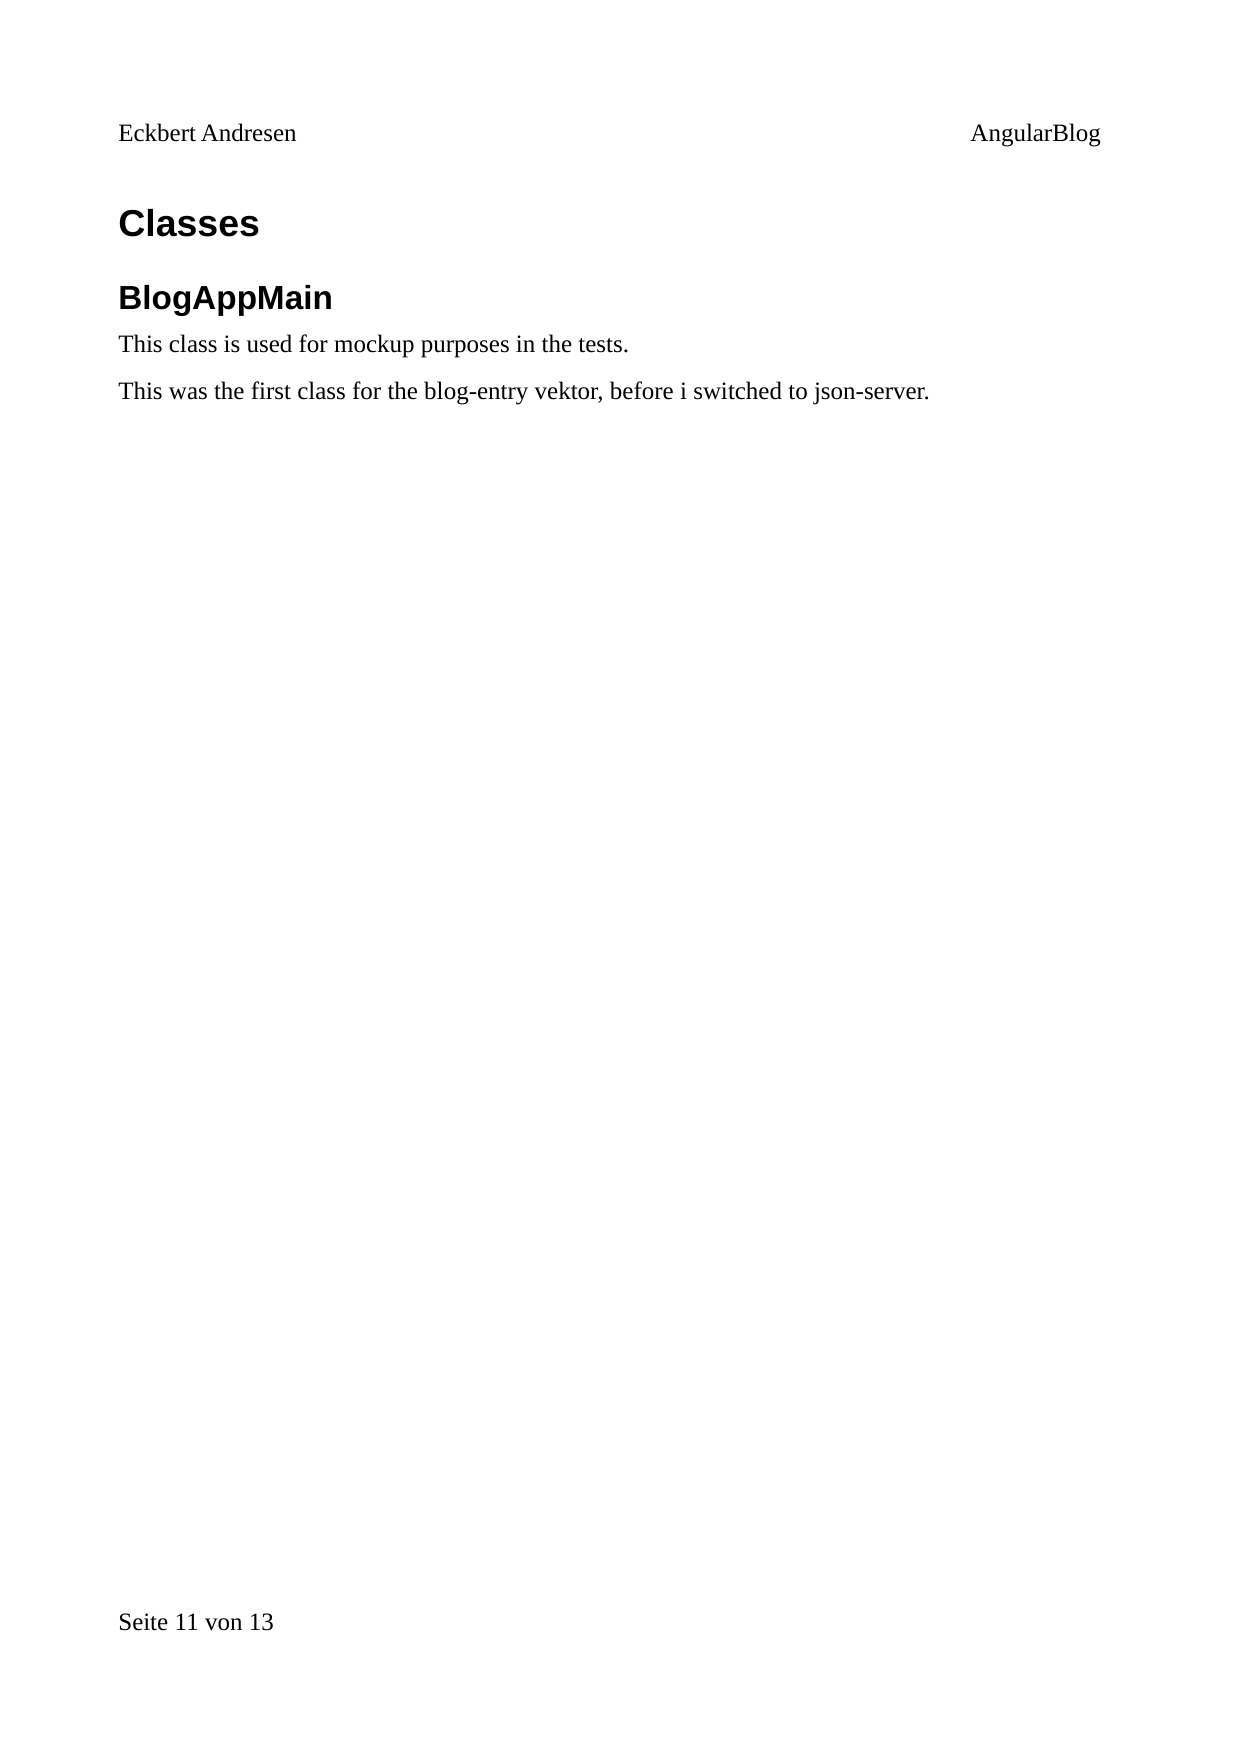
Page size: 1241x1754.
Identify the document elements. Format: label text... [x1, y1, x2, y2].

text This class is used for mockup purposes in the tests. [118, 329, 1122, 357]
subtitle Classes [118, 201, 1122, 244]
subtitle BlogAppMain [118, 278, 1122, 316]
text This was the first class for the blog-entry vektor, before i switched to json-server. [118, 376, 1122, 405]
